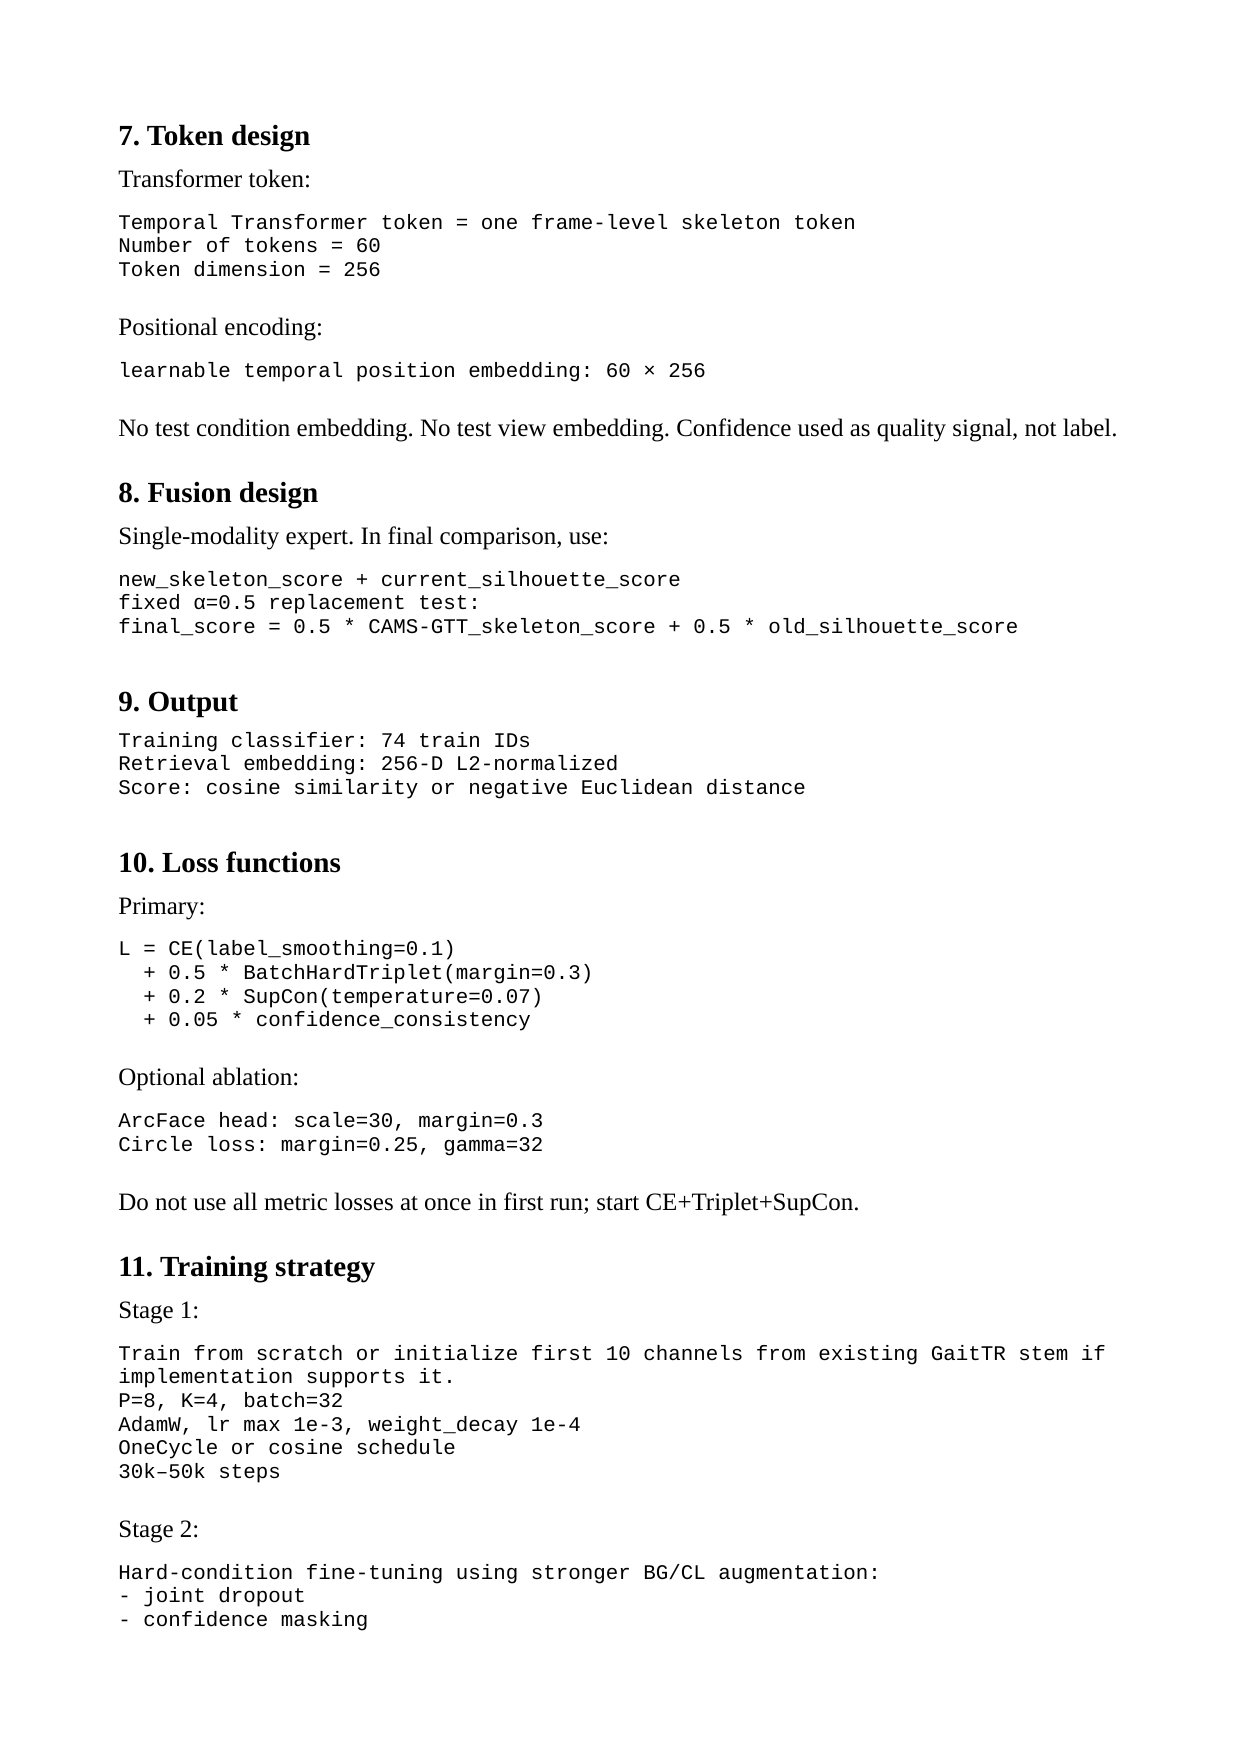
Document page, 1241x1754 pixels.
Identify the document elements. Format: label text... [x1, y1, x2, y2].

text Single-modality expert. In final comparison, use: [118, 521, 1122, 550]
text ArcFace head: scale=30, margin=0.3 [118, 1110, 1122, 1134]
text Retrieval embedding: 256-D L2-normalized [118, 753, 1122, 777]
text Number of tokens = 60 [118, 235, 1122, 259]
text - joint dropout [118, 1585, 1122, 1609]
text + 0.2 * SupCon(temperature=0.07) [118, 986, 1122, 1009]
subtitle 7. Token design [118, 118, 1122, 152]
text 30k–50k steps [118, 1461, 1122, 1484]
subtitle 11. Training strategy [118, 1249, 1122, 1283]
text Hard-condition fine-tuning using stronger BG/CL augmentation: [118, 1562, 1122, 1585]
text No test condition embedding. No test view embedding. Confidence used as quality signal, not label. [118, 413, 1122, 442]
text AdamW, lr max 1e-3, weight_decay 1e-4 [118, 1414, 1122, 1437]
text Temporal Transformer token = one frame-level skeleton token [118, 212, 1122, 235]
text L = CE(label_smoothing=0.1) [118, 938, 1122, 962]
text + 0.5 * BatchHardTriplet(margin=0.3) [118, 962, 1122, 986]
text Positional encoding: [118, 312, 1122, 341]
text Stage 1: [118, 1295, 1122, 1324]
subtitle 8. Fusion design [118, 475, 1122, 509]
text + 0.05 * confidence_consistency [118, 1009, 1122, 1033]
subtitle 9. Output [118, 684, 1122, 717]
text Stage 2: [118, 1514, 1122, 1543]
text Train from scratch or initialize first 10 channels from existing GaitTR stem if implementation supports it. [118, 1343, 1122, 1390]
text fixed α=0.5 replacement test: [118, 592, 1122, 616]
text Circle loss: margin=0.25, gamma=32 [118, 1134, 1122, 1157]
subtitle 10. Loss functions [118, 845, 1122, 878]
text Optional ablation: [118, 1062, 1122, 1091]
text Do not use all metric losses at once in first run; start CE+Triplet+SupCon. [118, 1187, 1122, 1216]
text Transformer token: [118, 164, 1122, 193]
text new_skeleton_score + current_silhouette_score [118, 569, 1122, 592]
text - confidence masking [118, 1609, 1122, 1633]
text P=8, K=4, batch=32 [118, 1390, 1122, 1414]
text final_score = 0.5 * CAMS-GTT_skeleton_score + 0.5 * old_silhouette_score [118, 616, 1122, 640]
text Training classifier: 74 train IDs [118, 730, 1122, 753]
text Token dimension = 256 [118, 259, 1122, 283]
text Primary: [118, 891, 1122, 919]
text learnable temporal position embedding: 60 × 256 [118, 360, 1122, 383]
text OneCycle or cosine schedule [118, 1437, 1122, 1461]
text Score: cosine similarity or negative Euclidean distance [118, 777, 1122, 801]
